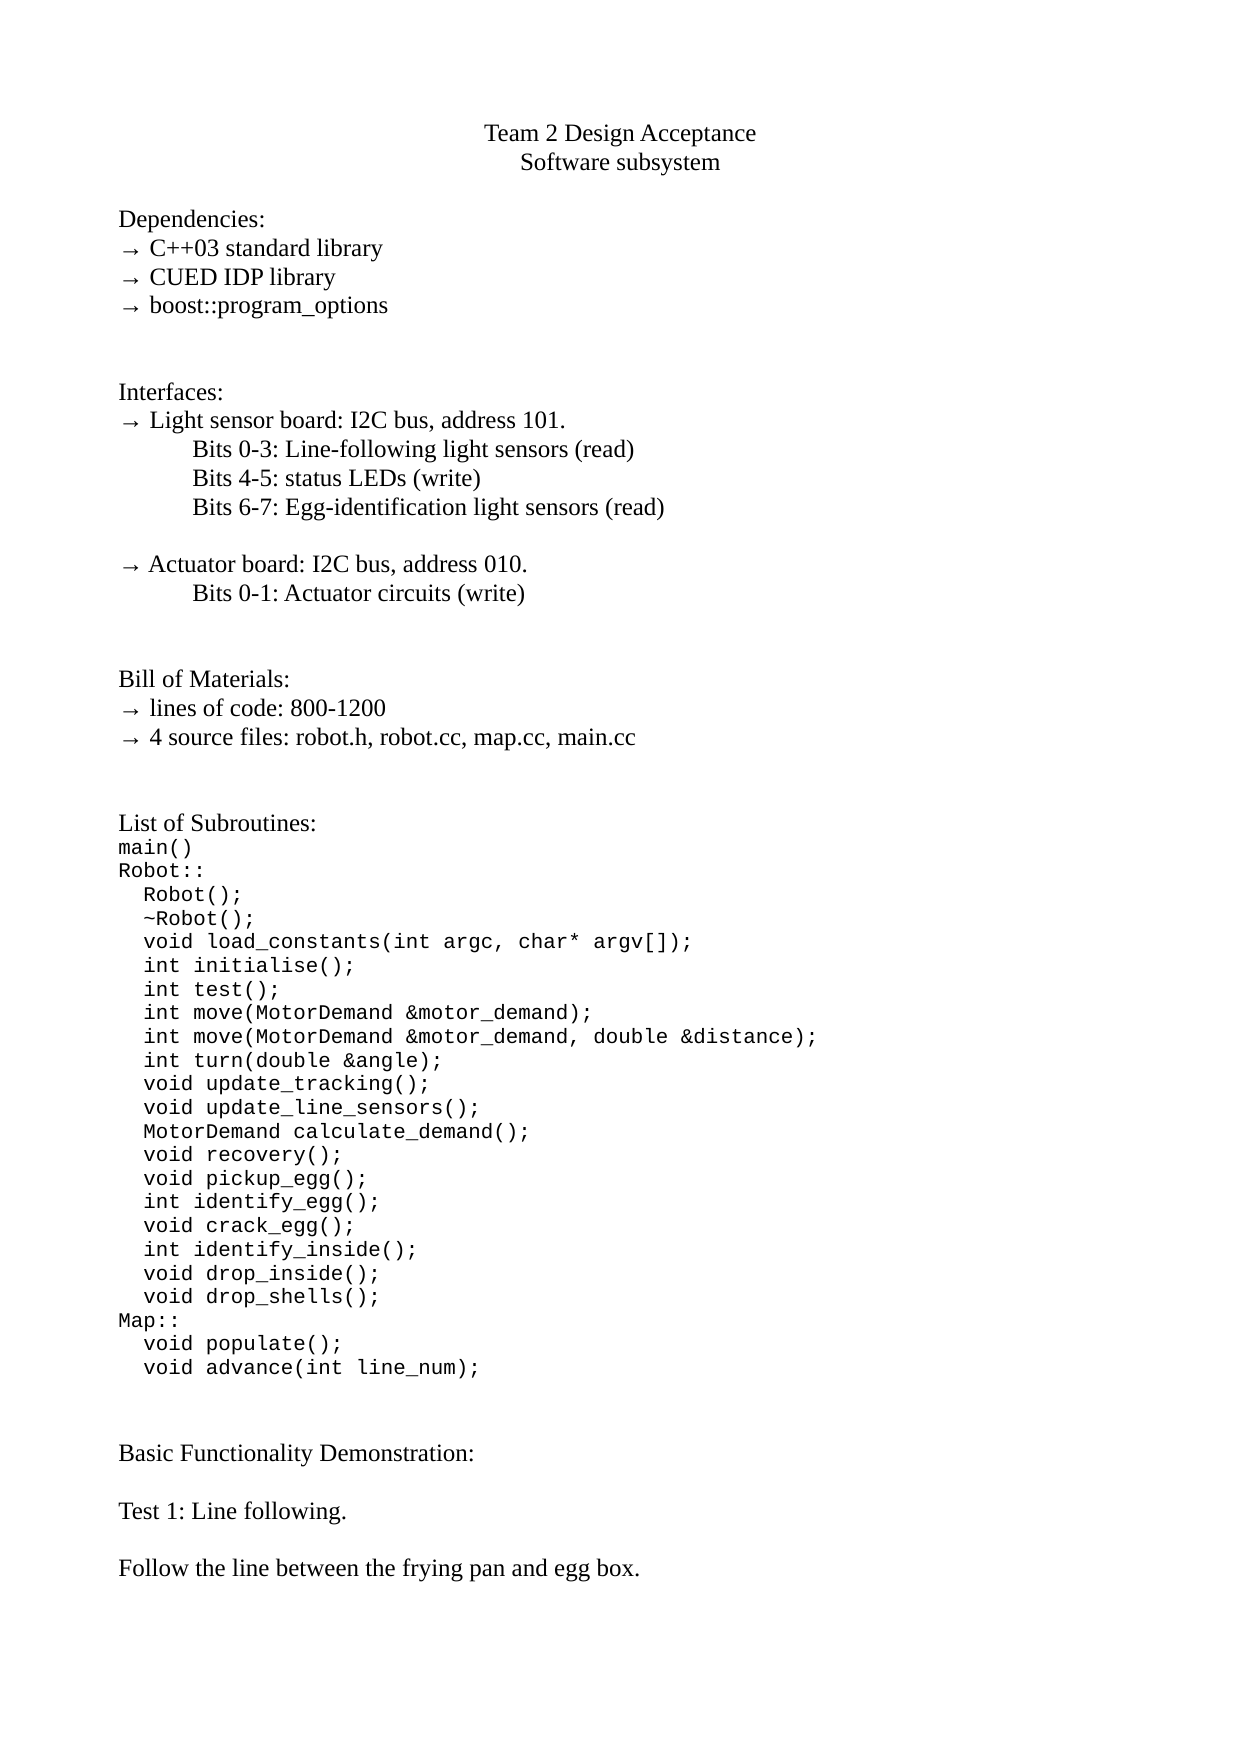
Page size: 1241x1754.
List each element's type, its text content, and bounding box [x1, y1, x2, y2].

text int turn(double &angle); [118, 1050, 1122, 1073]
text void advance(int line_num); [118, 1357, 1122, 1381]
text void drop_shells(); [118, 1286, 1122, 1310]
text Interfaces: [118, 377, 1122, 406]
text Bits 6-7: Egg-identification light sensors (read) [118, 492, 1122, 521]
text int initialise(); [118, 955, 1122, 979]
text → boost::program_options [118, 291, 1122, 319]
text main() [118, 837, 1122, 861]
text Bits 4-5: status LEDs (write) [118, 463, 1122, 492]
text ~Robot(); [118, 908, 1122, 931]
text Basic Functionality Demonstration: [118, 1438, 1122, 1467]
text Robot:: [118, 861, 1122, 884]
text int identify_egg(); [118, 1192, 1122, 1215]
text int move(MotorDemand &motor_demand); [118, 1002, 1122, 1026]
text → Actuator board: I2C bus, address 010. [118, 549, 1122, 578]
text Dependencies: [118, 204, 1122, 233]
text int test(); [118, 979, 1122, 1002]
text void update_tracking(); [118, 1073, 1122, 1097]
text → 4 source files: robot.h, robot.cc, map.cc, main.cc [118, 722, 1122, 751]
text → lines of code: 800-1200 [118, 693, 1122, 722]
text void crack_egg(); [118, 1215, 1122, 1239]
text void recovery(); [118, 1144, 1122, 1168]
text Team 2 Design Acceptance [118, 118, 1122, 147]
text void load_constants(int argc, char* argv[]); [118, 931, 1122, 955]
text void update_line_sensors(); [118, 1097, 1122, 1121]
text MotorDemand calculate_demand(); [118, 1121, 1122, 1144]
text Follow the line between the frying pan and egg box. [118, 1553, 1122, 1582]
text Test 1: Line following. [118, 1496, 1122, 1524]
text → CUED IDP library [118, 262, 1122, 291]
text int identify_inside(); [118, 1239, 1122, 1262]
text Map:: [118, 1310, 1122, 1333]
text → C++03 standard library [118, 233, 1122, 262]
text Robot(); [118, 884, 1122, 908]
text void drop_inside(); [118, 1262, 1122, 1286]
text void pickup_egg(); [118, 1168, 1122, 1192]
text List of Subroutines: [118, 808, 1122, 837]
text Bill of Materials: [118, 664, 1122, 693]
text Bits 0-3: Line-following light sensors (read) [118, 434, 1122, 463]
text → Light sensor board: I2C bus, address 101. [118, 406, 1122, 434]
text void populate(); [118, 1333, 1122, 1357]
text Software subsystem [118, 147, 1122, 176]
text Bits 0-1: Actuator circuits (write) [118, 578, 1122, 607]
text int move(MotorDemand &motor_demand, double &distance); [118, 1026, 1122, 1050]
